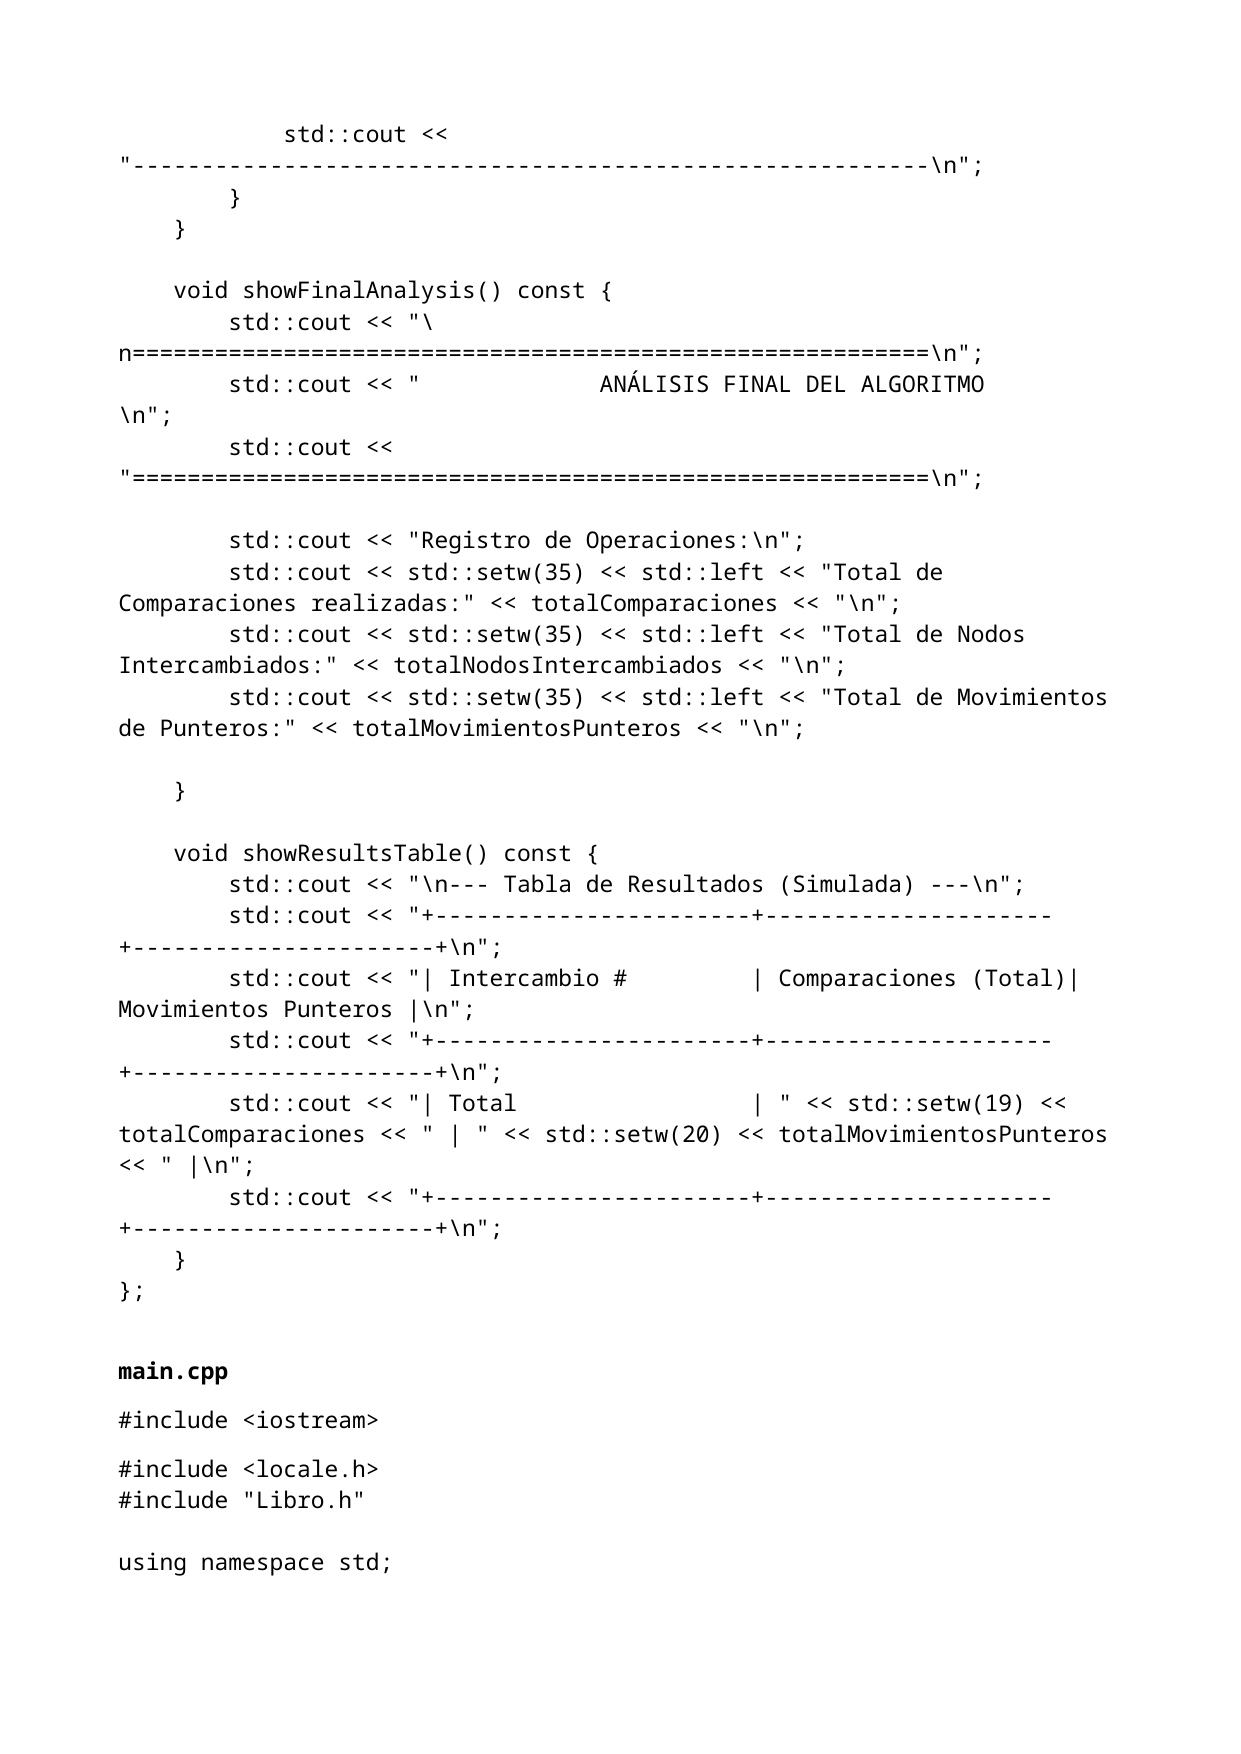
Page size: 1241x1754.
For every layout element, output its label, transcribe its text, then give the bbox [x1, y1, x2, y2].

text std::cout << std::setw(35) << std::left << "Total de Movimientos de Punteros:" << totalMovimientosPunteros << "\n"; [118, 681, 1122, 743]
text void showFinalAnalysis() const { [118, 274, 1122, 306]
text } [118, 774, 1122, 806]
text std::cout << std::setw(35) << std::left << "Total de Nodos Intercambiados:" << totalNodosIntercambiados << "\n"; [118, 618, 1122, 681]
text std::cout << "Registro de Operaciones:\n"; [118, 524, 1122, 556]
text std::cout << " ANÁLISIS FINAL DEL ALGORITMO \n"; [118, 368, 1122, 431]
text void showResultsTable() const { [118, 837, 1122, 868]
text using namespace std; [118, 1546, 1122, 1577]
text } [118, 212, 1122, 243]
text #include <locale.h> [118, 1452, 1122, 1484]
text #include <iostream> [118, 1403, 1122, 1435]
text std::cout << "----------------------------------------------------------\n"; [118, 118, 1122, 181]
text std::cout << std::setw(35) << std::left << "Total de Comparaciones realizadas:" << totalComparaciones << "\n"; [118, 556, 1122, 618]
text std::cout << "+-----------------------+---------------------+----------------------+\n"; [118, 1024, 1122, 1087]
text std::cout << "\n--- Tabla de Resultados (Simulada) ---\n"; [118, 868, 1122, 899]
text std::cout << "| Total | " << std::setw(19) << totalComparaciones << " | " << std::setw(20) << totalMovimientosPunteros << " |\n"; [118, 1087, 1122, 1181]
text std::cout << "\n==========================================================\n"; [118, 306, 1122, 368]
text }; [118, 1274, 1122, 1306]
text std::cout << "==========================================================\n"; [118, 431, 1122, 493]
text std::cout << "+-----------------------+---------------------+----------------------+\n"; [118, 899, 1122, 962]
text main.cpp [118, 1354, 1122, 1386]
text } [118, 181, 1122, 212]
text } [118, 1243, 1122, 1274]
text #include "Libro.h" [118, 1484, 1122, 1515]
text std::cout << "| Intercambio # | Comparaciones (Total)| Movimientos Punteros |\n"; [118, 962, 1122, 1024]
text std::cout << "+-----------------------+---------------------+----------------------+\n"; [118, 1181, 1122, 1243]
